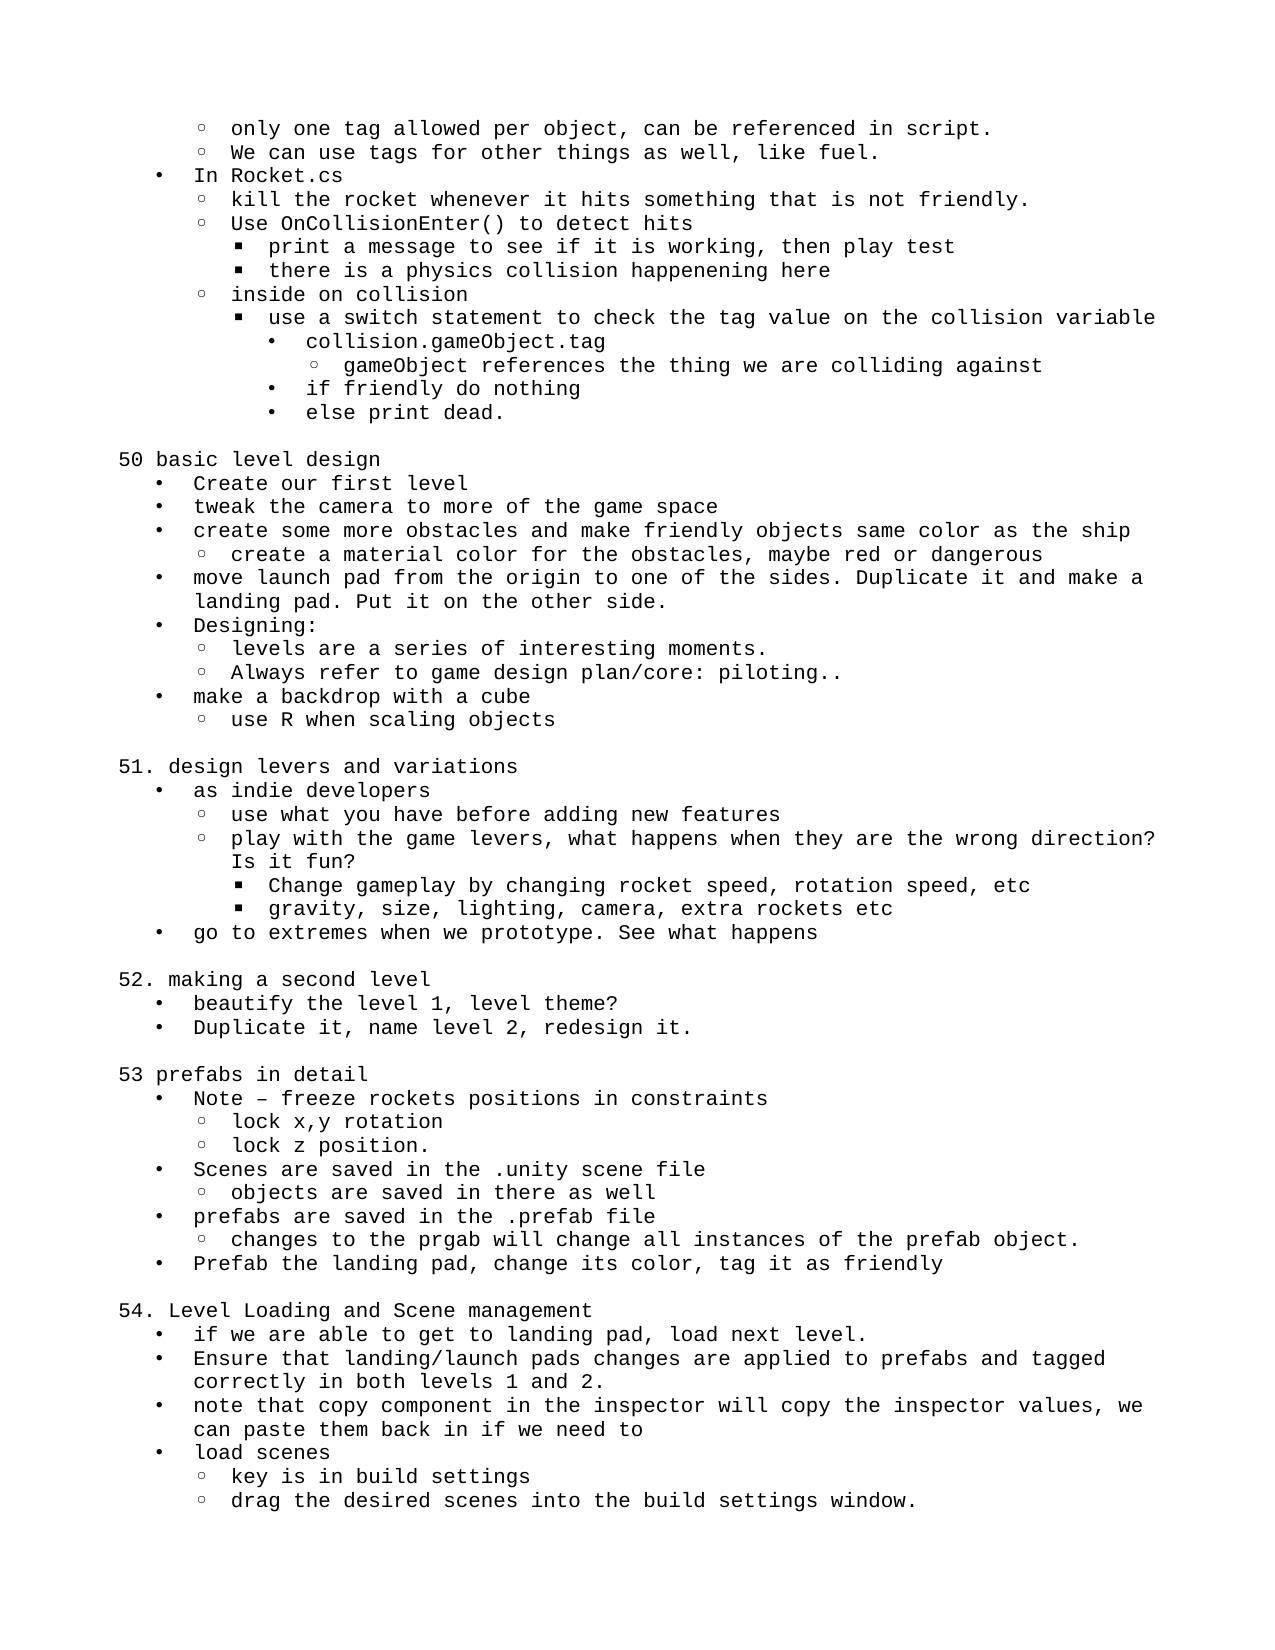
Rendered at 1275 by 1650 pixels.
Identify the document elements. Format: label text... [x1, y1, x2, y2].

list Duplicate it, name level 2, redesign it. [156, 1017, 1157, 1040]
list print a message to see if it is working, then play test [231, 236, 1157, 260]
text 51. design levers and variations [118, 757, 1157, 780]
list Always refer to game design plan/core: piloting.. [193, 662, 1157, 686]
list play with the game levers, what happens when they are the wrong direction? Is it fun? [193, 827, 1157, 875]
list key is in build settings [193, 1466, 1157, 1489]
list We can use tags for other things as well, like fuel. [193, 142, 1157, 165]
list there is a physics collision happenening here [231, 260, 1157, 284]
list as indie developers [156, 780, 1157, 804]
list note that copy component in the inspector will copy the inspector values, we can paste them back in if we need to [156, 1395, 1157, 1442]
list only one tag allowed per object, can be referenced in script. [193, 118, 1157, 142]
list tweak the camera to more of the game space [156, 496, 1157, 520]
list inside on collision [193, 284, 1157, 307]
list use what you have before adding new features [193, 804, 1157, 827]
list objects are saved in there as well [193, 1182, 1157, 1206]
list lock z position. [193, 1135, 1157, 1158]
text 50 basic level design [118, 449, 1157, 473]
list create some more obstacles and make friendly objects same color as the ship [156, 520, 1157, 544]
list gameObject references the thing we are colliding against [306, 354, 1157, 378]
list In Rocket.cs [156, 165, 1157, 189]
list beautify the level 1, level theme? [156, 993, 1157, 1017]
list load scenes [156, 1442, 1157, 1466]
list collision.gameObject.tag [268, 331, 1157, 354]
list Scenes are saved in the .unity scene file [156, 1158, 1157, 1182]
list gravity, size, lighting, camera, extra rockets etc [231, 898, 1157, 922]
list Change gameplay by changing rocket speed, rotation speed, etc [231, 875, 1157, 898]
list drag the desired scenes into the build settings window. [193, 1489, 1157, 1513]
list kill the rocket whenever it hits something that is not friendly. [193, 189, 1157, 213]
list move launch pad from the origin to one of the sides. Duplicate it and make a landing pad. Put it on the other side. [156, 567, 1157, 615]
list go to extremes when we prototype. See what happens [156, 922, 1157, 946]
list create a material color for the obstacles, maybe red or dangerous [193, 544, 1157, 567]
list changes to the prgab will change all instances of the prefab object. [193, 1229, 1157, 1253]
list use a switch statement to check the tag value on the collision variable [231, 307, 1157, 331]
list prefabs are saved in the .prefab file [156, 1206, 1157, 1229]
list Note – freeze rockets positions in constraints [156, 1088, 1157, 1111]
list Use OnCollisionEnter() to detect hits [193, 213, 1157, 236]
list Create our first level [156, 473, 1157, 496]
list lock x,y rotation [193, 1111, 1157, 1135]
list Prefab the landing pad, change its color, tag it as friendly [156, 1253, 1157, 1277]
list Designing: [156, 615, 1157, 638]
list Ensure that landing/launch pads changes are applied to prefabs and tagged correctly in both levels 1 and 2. [156, 1348, 1157, 1395]
text 54. Level Loading and Scene management [118, 1300, 1157, 1324]
text 52. making a second level [118, 969, 1157, 993]
list else print dead. [268, 402, 1157, 426]
list make a backdrop with a cube [156, 686, 1157, 709]
text 53 prefabs in detail [118, 1064, 1157, 1088]
list use R when scaling objects [193, 709, 1157, 733]
list if friendly do nothing [268, 378, 1157, 402]
list if we are able to get to landing pad, load next level. [156, 1324, 1157, 1348]
list levels are a series of interesting moments. [193, 638, 1157, 662]
